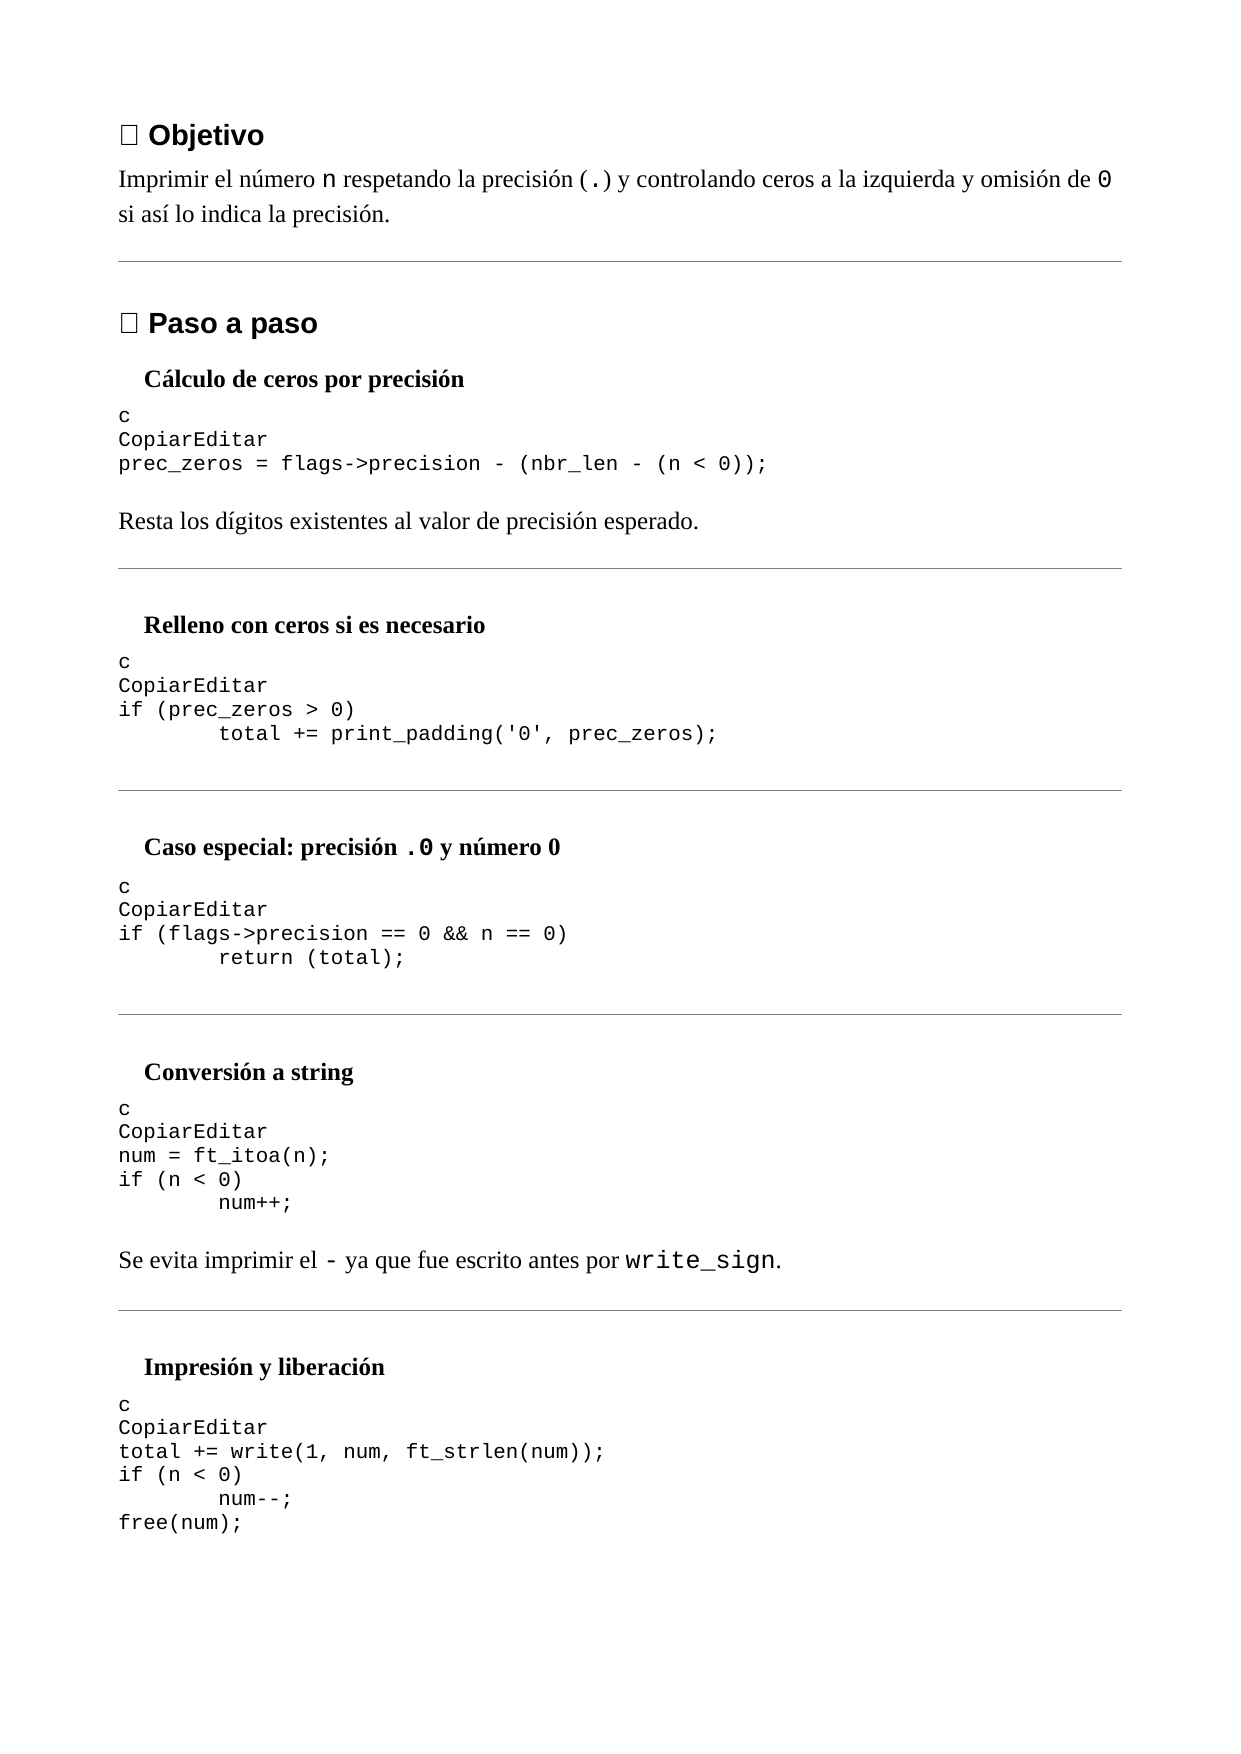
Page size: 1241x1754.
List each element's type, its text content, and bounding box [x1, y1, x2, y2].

text num = ft_itoa(n); [118, 1145, 1122, 1169]
text CopiarEditar [118, 899, 1122, 923]
text return (total); [118, 947, 1122, 970]
text Se evita imprimir el - ya que fue escrito antes por write_sign. [118, 1246, 1122, 1276]
text c [118, 876, 1122, 899]
text Imprimir el número n respetando la precisión (.) y controlando ceros a la izquierda y omisión de 0 si así lo indica la precisión. [118, 164, 1122, 228]
text Resta los dígitos existentes al valor de precisión esperado. [118, 506, 1122, 535]
text if (n < 0) [118, 1464, 1122, 1488]
text total += print_padding('0', prec_zeros); [118, 722, 1122, 746]
text if (n < 0) [118, 1169, 1122, 1192]
text c [118, 652, 1122, 675]
text if (flags->precision == 0 && n == 0) [118, 923, 1122, 947]
text free(num); [118, 1512, 1122, 1535]
subtitle ✅ Impresión y liberación [118, 1352, 1122, 1381]
subtitle ✅ Conversión a string [118, 1057, 1122, 1085]
text num--; [118, 1488, 1122, 1512]
text c [118, 1393, 1122, 1417]
subtitle 📌 Objetivo [118, 118, 1122, 152]
text CopiarEditar [118, 1121, 1122, 1145]
text c [118, 1098, 1122, 1121]
text num++; [118, 1192, 1122, 1216]
text total += write(1, num, ft_strlen(num)); [118, 1441, 1122, 1464]
text CopiarEditar [118, 429, 1122, 453]
text prec_zeros = flags->precision - (nbr_len - (n < 0)); [118, 453, 1122, 476]
subtitle ✅ Cálculo de ceros por precisión [118, 364, 1122, 393]
text CopiarEditar [118, 1417, 1122, 1441]
text CopiarEditar [118, 675, 1122, 699]
subtitle ✅ Caso especial: precisión .0 y número 0 [118, 832, 1122, 863]
text c [118, 406, 1122, 429]
subtitle 🧠 Paso a paso [118, 306, 1122, 339]
subtitle ✅ Relleno con ceros si es necesario [118, 610, 1122, 639]
text if (prec_zeros > 0) [118, 699, 1122, 722]
